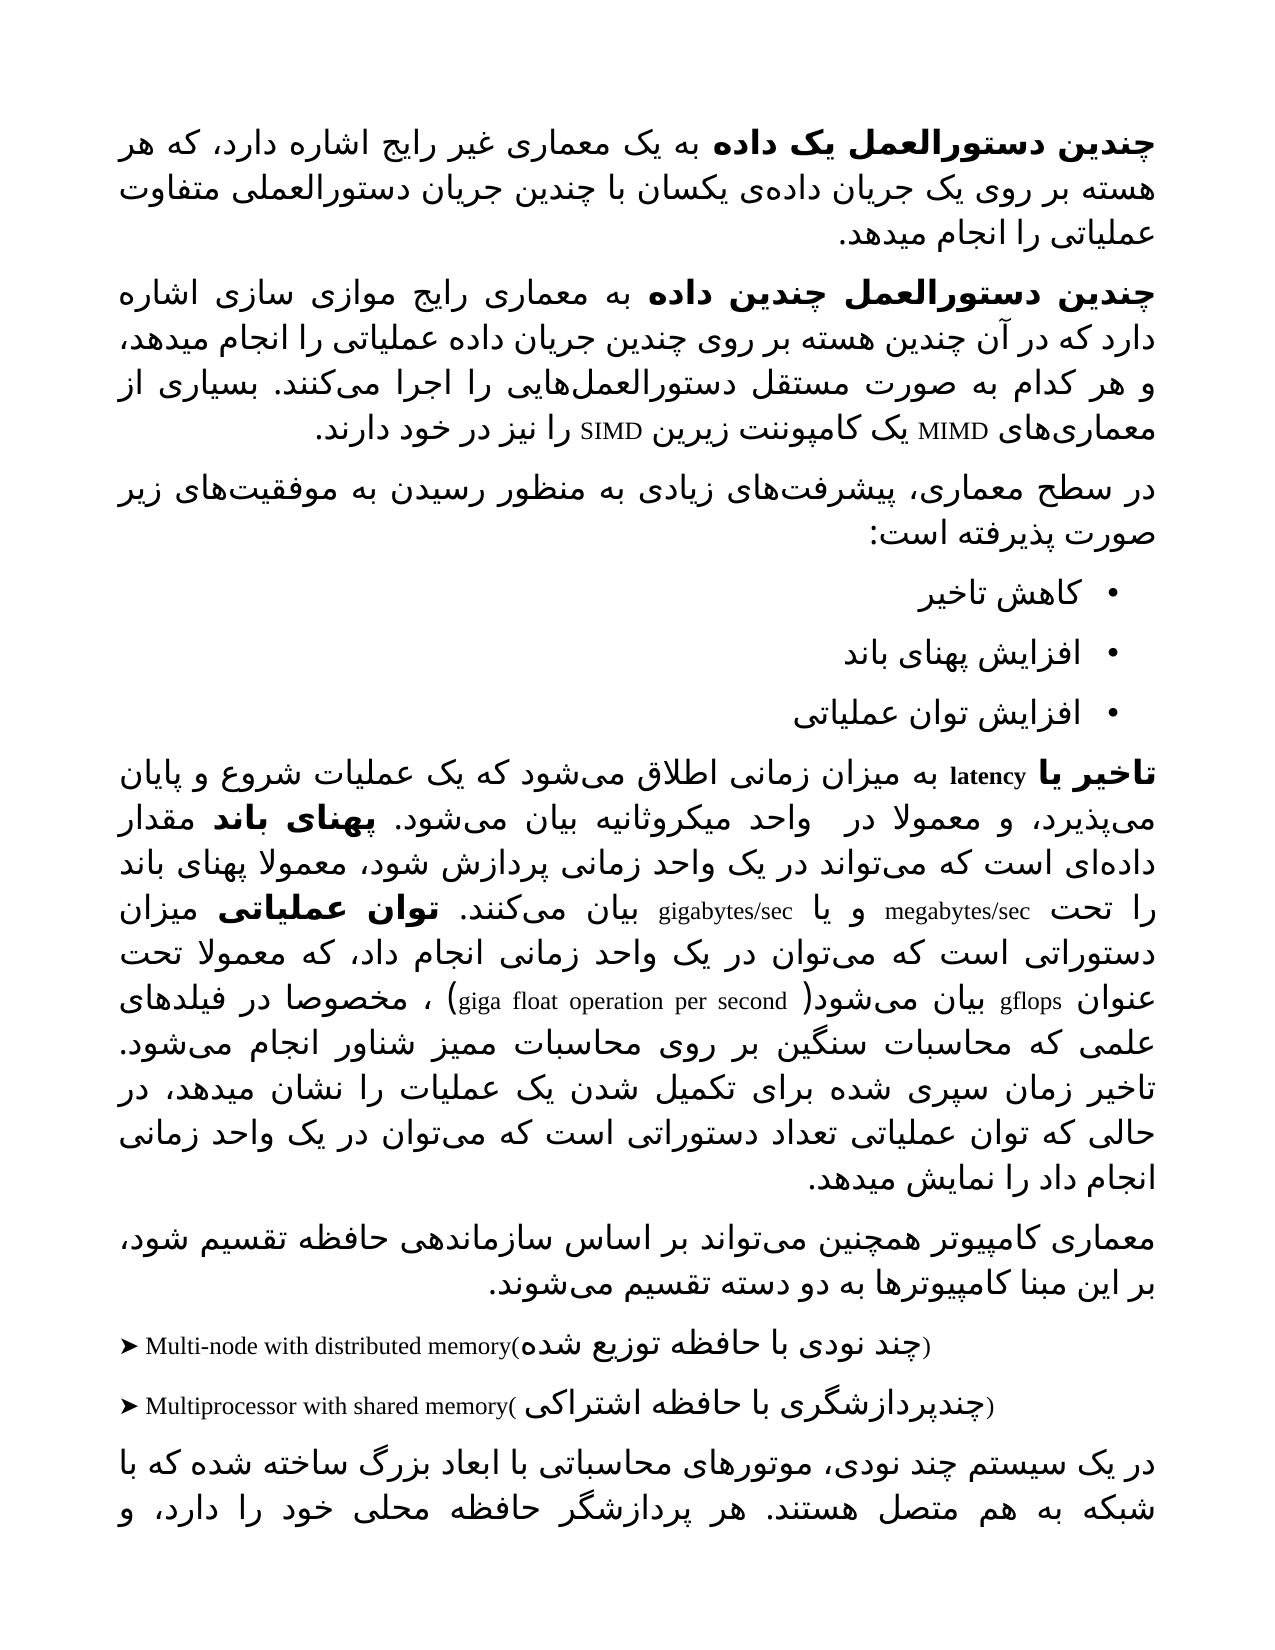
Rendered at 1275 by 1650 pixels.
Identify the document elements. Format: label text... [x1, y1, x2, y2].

text در سطح معماری، پیشرفت‌های زیادی به منظور رسیدن به موفقیت‌های زیر صورت پذیرفته است: [118, 463, 1157, 553]
text در یک سیستم چند نودی، موتورهای محاسباتی با ابعاد بزرگ ساخته شده که با شبکه به هم متصل هستند. هر پردازشگر حافظه محلی خود را دارد، و پردازشگر‌ها می‌توانند محتوای حافظه محلی خود را بر روی شبکه به اشتراک بگذارند. شکل زیر یک سیستم چند نودی با حافظه توزیع شده را نمایش میدهد. چنین سیستم‌هایی را معمولا کلاستر می‌نامند. [118, 1438, 1157, 1528]
text ➤ Multi-node with distributed memory(چند نودی با حافظه توزیع شده) [118, 1318, 1157, 1363]
text چندین دستورالعمل چندین داده به معماری رایج موازی سازی اشاره دارد که در آن چندین هسته بر روی چندین جریان داده عملیاتی را انجام میدهد، و هر کدام به صورت مستقل دستورالعمل‌هایی را اجرا می‌کنند. بسیاری از معماری‌های MIMD یک کامپوننت زیرین SIMD را نیز در خود دارند. [118, 268, 1157, 448]
text معماری کامپیوتر همچنین می‌تواند بر اساس سازماندهی حافظه تقسیم شود، بر این مبنا کامپیوتر‌ها به دو دسته تقسیم می‌شوند. [118, 1213, 1157, 1303]
list افزایش توان عملیاتی [118, 688, 1119, 733]
text ➤ Multiprocessor with shared memory( چندپردازشگری با حافظه اشتراکی) [118, 1378, 1157, 1423]
text تاخیر یا latency به میزان زمانی اطلاق می‌شود که یک عملیات شروع و پایان می‌پذیرد، و معمولا در واحد میکروثانیه بیان می‌شود. پهنای باند مقدار داده‌ای است که می‌تواند در یک واحد زمانی پردازش شود، معمولا پهنای باند را تحت megabytes/sec و یا gigabytes/sec بیان می‌کنند. توان عملیاتی میزان دستوراتی است که می‌توان در یک واحد زمانی انجام داد، که معمولا تحت عنوان gflops بیان می‌شود( giga float operation per second) ، مخصوصا در فیلد‌های علمی که محاسبات سنگین بر روی محاسبات ممیز شناور انجام می‌شود. تاخیر زمان سپری شده برای تکمیل شدن یک عملیات را نشان میدهد، در حالی که توان عملیاتی تعداد دستوراتی است که می‌توان در یک واحد زمانی انجام داد را نمایش میدهد. [118, 748, 1157, 1198]
list افزایش پهنای باند [118, 628, 1119, 673]
text چندین دستورالعمل یک داده به یک معماری غیر رایج اشاره دارد، که هر هسته بر روی یک جریان داده‌ی یکسان با چندین جریان دستورالعملی متفاوت عملیاتی را انجام میدهد. [118, 118, 1157, 253]
list کاهش تاخیر [118, 568, 1119, 613]
